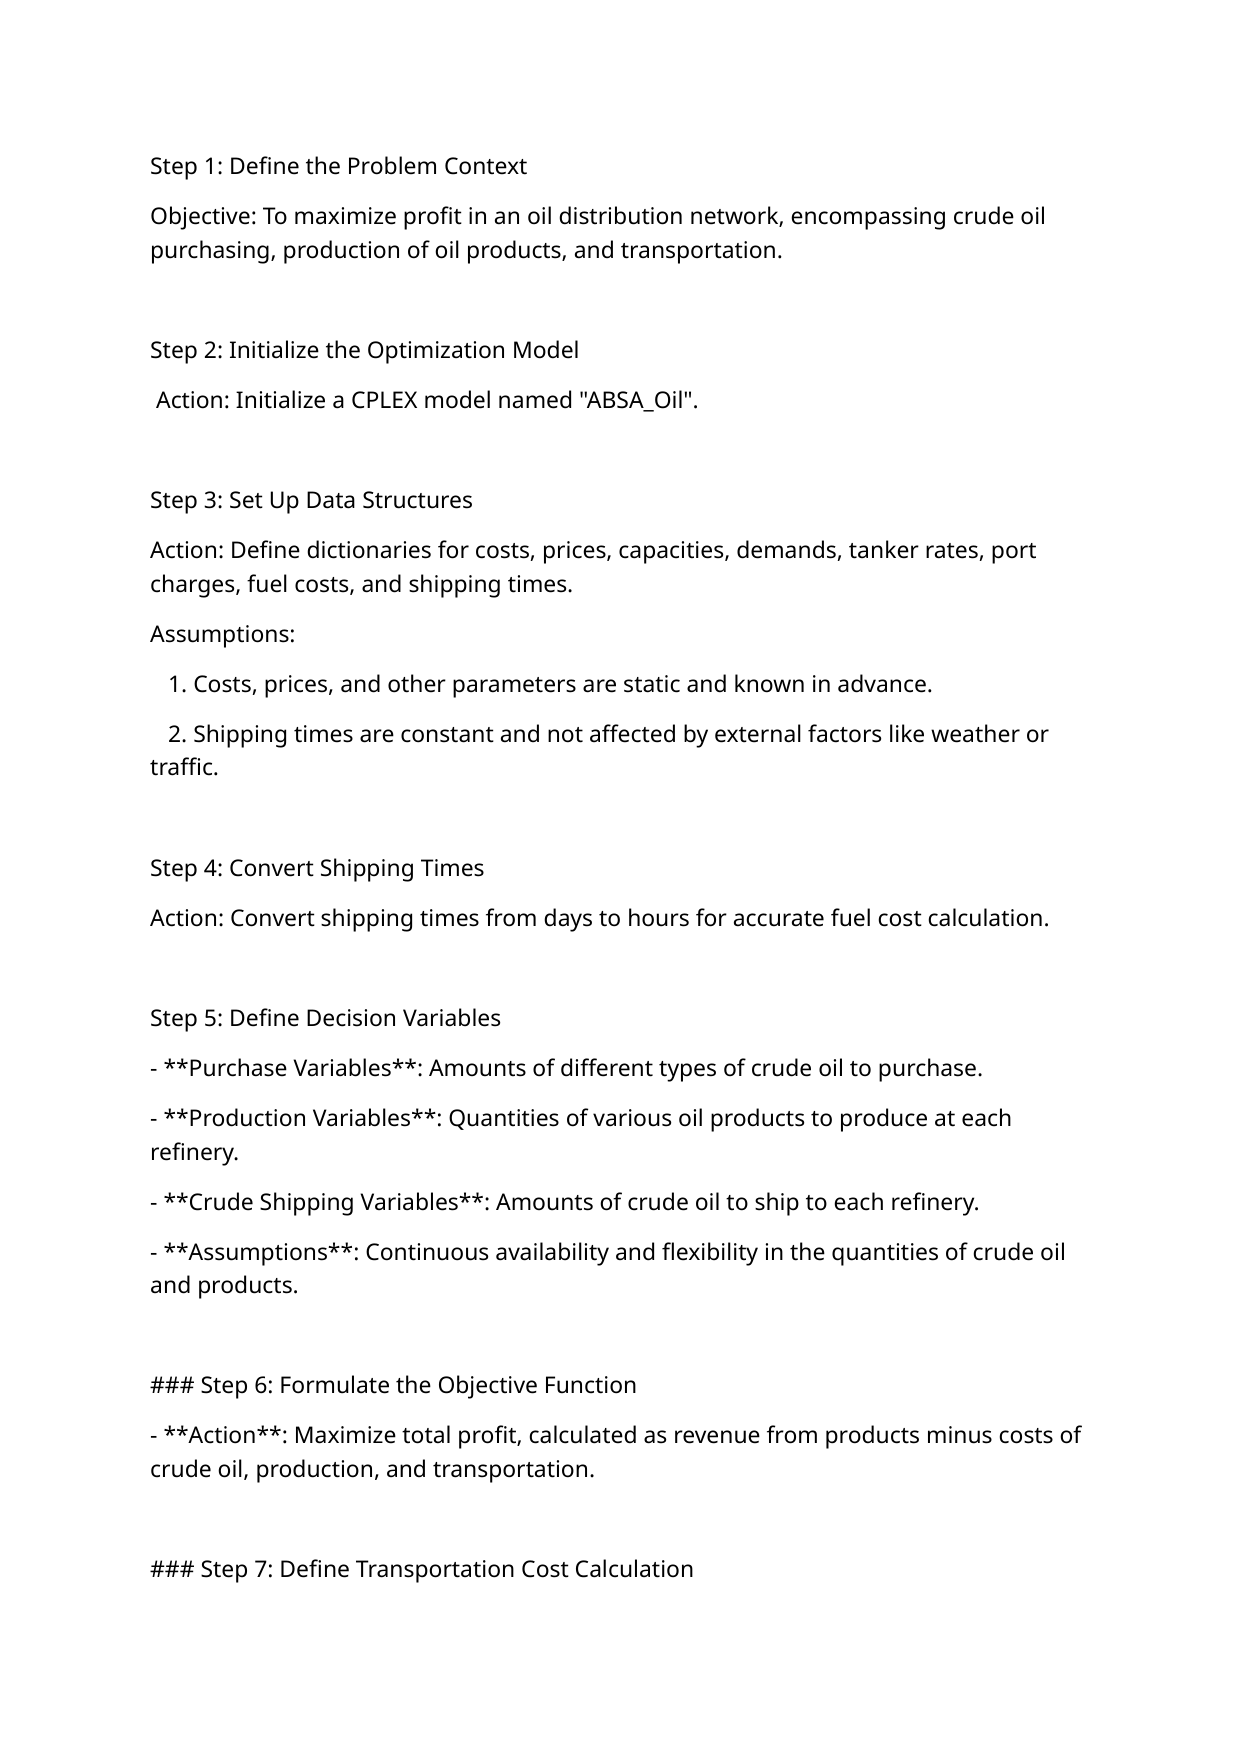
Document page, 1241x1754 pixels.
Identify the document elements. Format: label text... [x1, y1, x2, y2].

text Assumptions: [150, 618, 1090, 649]
text Action: Initialize a CPLEX model named "ABSA_Oil". [150, 384, 1090, 415]
text Objective: To maximize profit in an oil distribution network, encompassing crude oil purchasing, production of oil products, and transportation. [150, 200, 1090, 265]
text Step 2: Initialize the Optimization Model [150, 334, 1090, 365]
text - **Crude Shipping Variables**: Amounts of crude oil to ship to each refinery. [150, 1186, 1090, 1217]
text - **Assumptions**: Continuous availability and flexibility in the quantities of crude oil and products. [150, 1236, 1090, 1300]
text Action: Convert shipping times from days to hours for accurate fuel cost calculation. [150, 902, 1090, 933]
text Step 3: Set Up Data Structures [150, 484, 1090, 515]
text Step 4: Convert Shipping Times [150, 852, 1090, 883]
text - **Purchase Variables**: Amounts of different types of crude oil to purchase. [150, 1052, 1090, 1083]
text Step 1: Define the Problem Context [150, 150, 1090, 181]
text Step 5: Define Decision Variables [150, 1002, 1090, 1033]
text - **Production Variables**: Quantities of various oil products to produce at each refinery. [150, 1102, 1090, 1167]
text 1. Costs, prices, and other parameters are static and known in advance. [150, 668, 1090, 699]
text ### Step 7: Define Transportation Cost Calculation [150, 1553, 1090, 1584]
text - **Action**: Maximize total profit, calculated as revenue from products minus costs of crude oil, production, and transportation. [150, 1419, 1090, 1484]
text Action: Define dictionaries for costs, prices, capacities, demands, tanker rates, port charges, fuel costs, and shipping times. [150, 534, 1090, 599]
text 2. Shipping times are constant and not affected by external factors like weather or traffic. [150, 718, 1090, 783]
text ### Step 6: Formulate the Objective Function [150, 1369, 1090, 1401]
